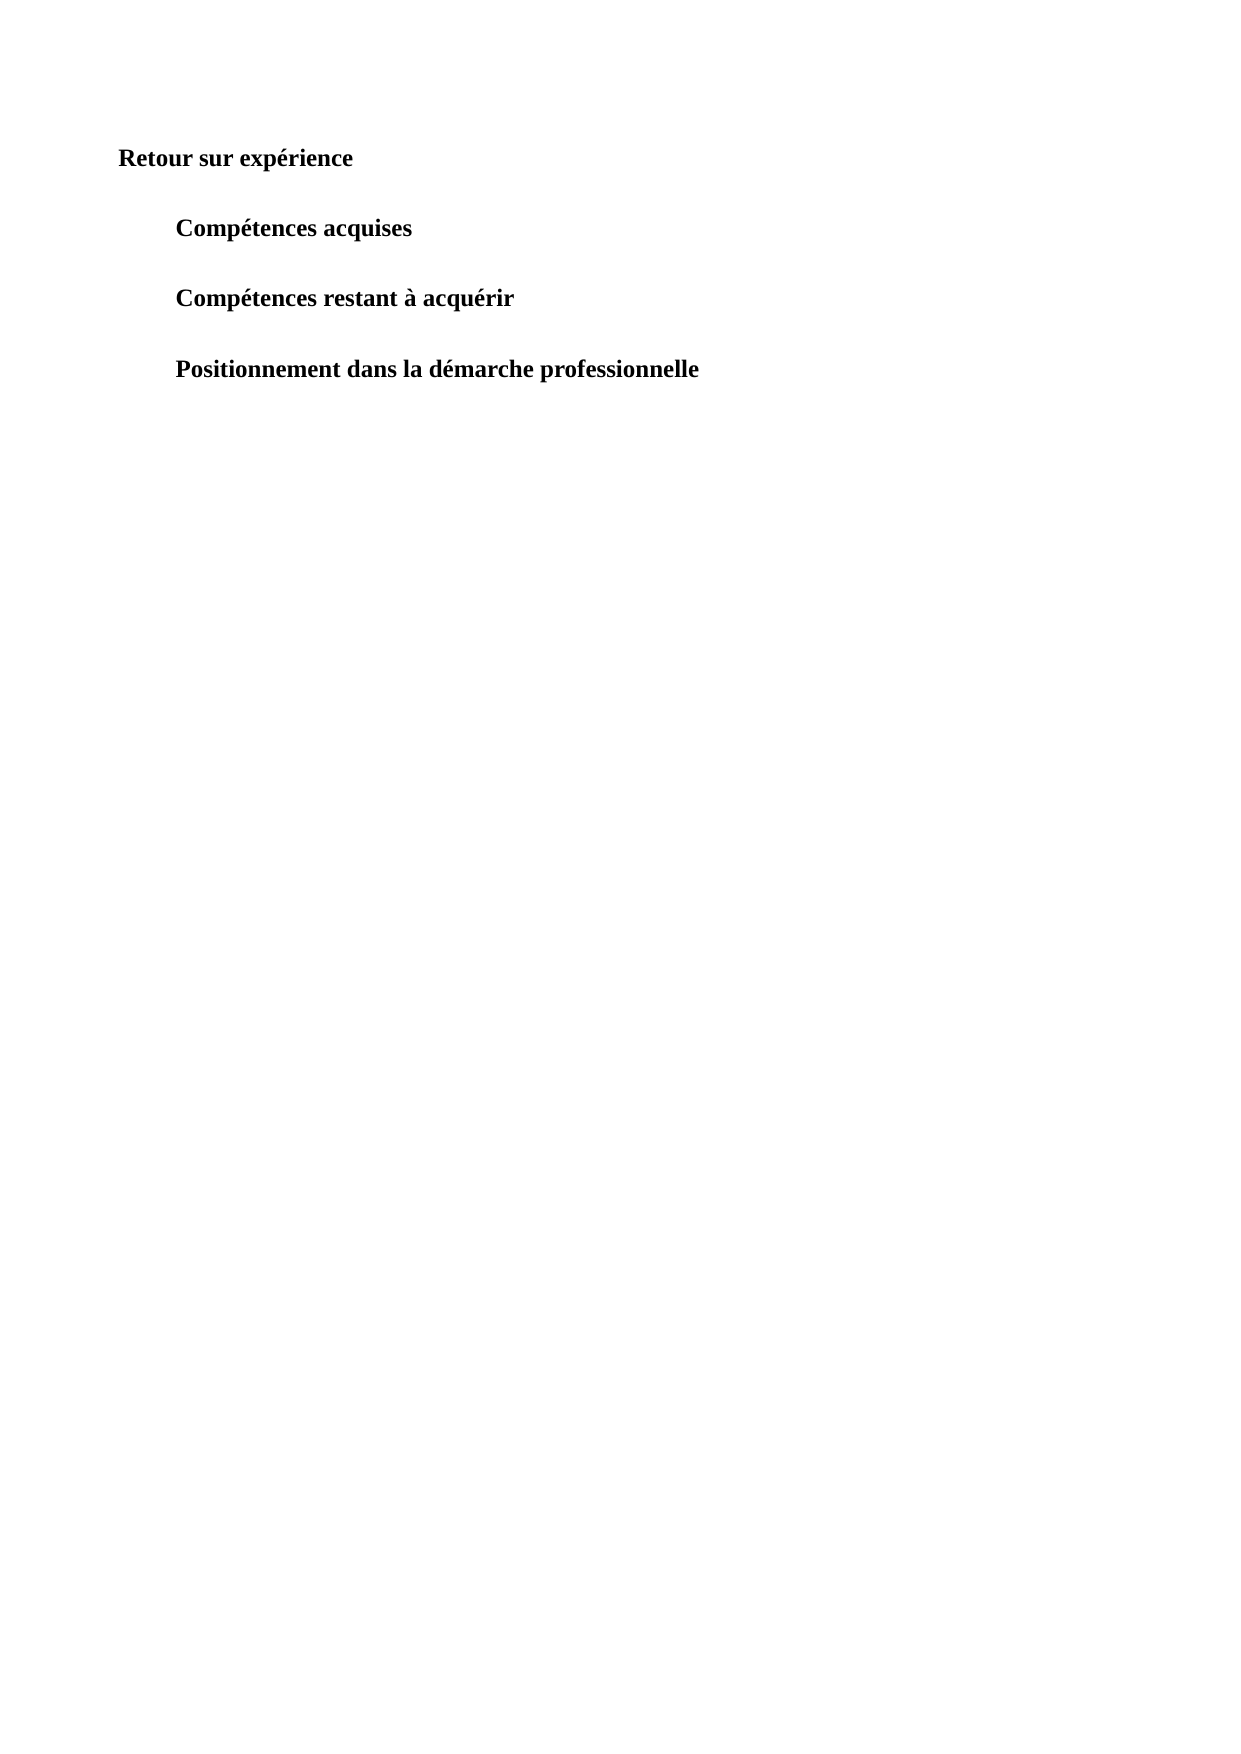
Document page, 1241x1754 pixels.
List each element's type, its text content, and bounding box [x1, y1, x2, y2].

subtitle Retour sur expérience [118, 143, 1122, 172]
subtitle Compétences restant à acquérir [175, 283, 1122, 312]
subtitle Positionnement dans la démarche professionnelle [175, 354, 1122, 382]
subtitle Compétences acquises [175, 213, 1122, 242]
